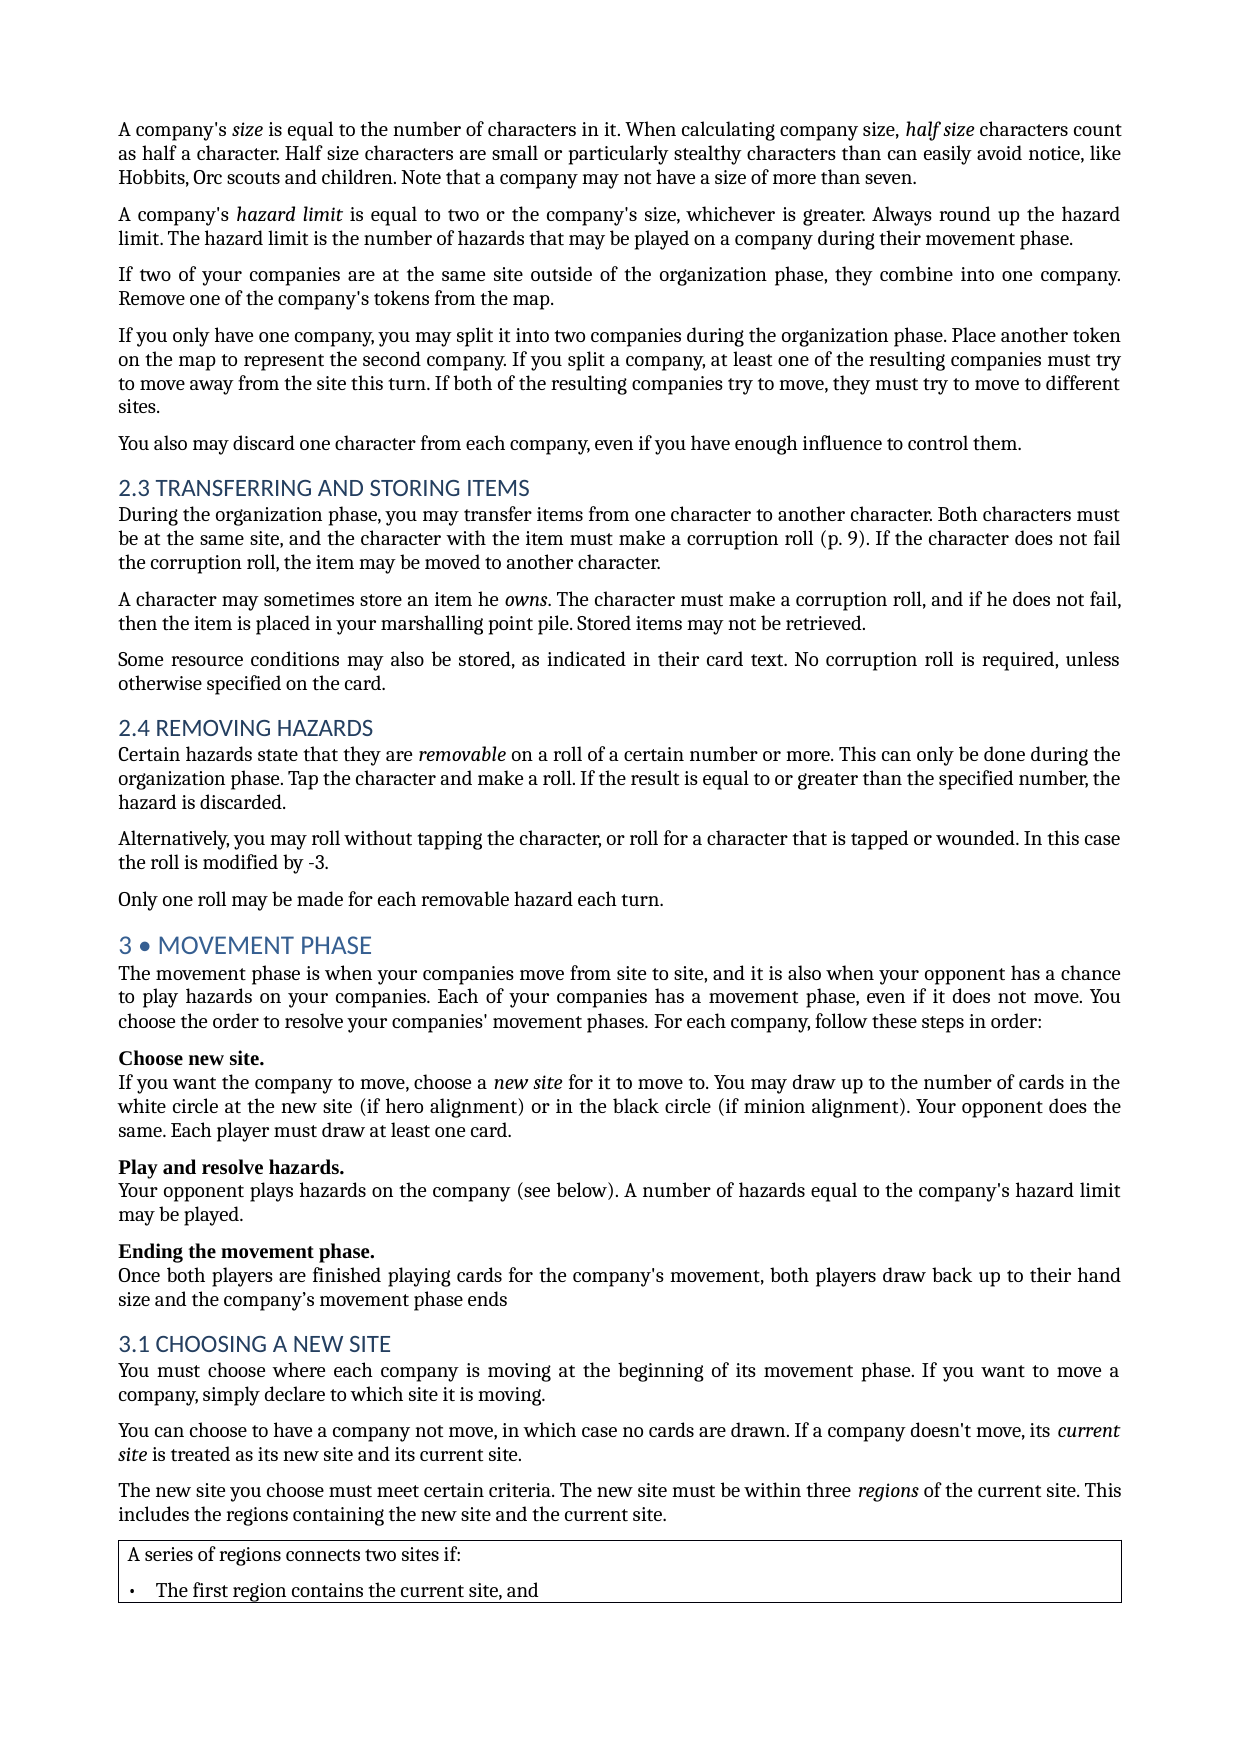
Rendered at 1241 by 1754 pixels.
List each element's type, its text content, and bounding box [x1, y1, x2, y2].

text You must choose where each company is moving at the beginning of its movement phase. If you want to move a company, simply declare to which site it is moving. [118, 1358, 1122, 1406]
text Alternatively, you may roll without tapping the character, or roll for a character that is tapped or wounded. In this case the roll is modified by -3. [118, 827, 1122, 875]
text Choose new site. [118, 1046, 1122, 1070]
text A character may sometimes store an item he owns. The character must make a corruption roll, and if he does not fail, then the item is placed in your marshalling point pile. Stored items may not be retrieved. [118, 587, 1122, 635]
text You also may discard one character from each company, even if you have enough influence to control them. [118, 432, 1122, 456]
text If two of your companies are at the same site outside of the organization phase, they combine into one company. Remove one of the company's tokens from the map. [118, 263, 1122, 311]
text Ending the movement phase. [118, 1239, 1122, 1263]
text Only one roll may be made for each removable hazard each turn. [118, 887, 1122, 911]
text The movement phase is when your companies move from site to site, and it is also when your opponent has a chance to play hazards on your companies. Each of your companies has a movement phase, even if it does not move. You choose the order to resolve your companies' movement phases. For each company, follow these steps in order: [118, 961, 1122, 1034]
text Certain hazards state that they are removable on a roll of a certain number or more. This can only be done during the organization phase. Tap the character and make a roll. If the result is equal to or greater than the specified number, the hazard is discarded. [118, 743, 1122, 814]
text A company's hazard limit is equal to two or the company's size, whichever is greater. Always round up the hazard limit. The hazard limit is the number of hazards that may be played on a company during their movement phase. [118, 202, 1122, 250]
text The new site you choose must meet certain criteria. The new site must be within three regions of the current site. This includes the regions containing the new site and the current site. [118, 1479, 1122, 1527]
text If you want the company to move, choose a new site for it to move to. You may draw up to the number of cards in the white circle at the new site (if hero alignment) or in the black circle (if minion alignment). Your opponent does the same. Each player must draw at least one card. [118, 1070, 1122, 1142]
text Play and resolve hazards. [118, 1155, 1122, 1179]
text You can choose to have a company not move, in which case no cards are drawn. If a company doesn't move, its current site is treated as its new site and its current site. [118, 1419, 1122, 1467]
text Some resource conditions may also be stored, as indicated in their card text. No corruption roll is required, unless otherwise specified on the card. [118, 648, 1122, 696]
subtitle 3 • MOVEMENT PHASE [118, 928, 1122, 961]
subtitle 2.3 TRANSFERRING AND STORING ITEMS [118, 472, 1122, 503]
text A company's size is equal to the number of characters in it. When calculating company size, half size characters count as half a character. Half size characters are small or particularly stealthy characters than can easily avoid notice, like Hobbits, Orc scouts and children. Note that a company may not have a size of more than seven. [118, 118, 1122, 190]
subtitle 3.1 CHOOSING A NEW SITE [118, 1328, 1122, 1358]
text • The first region contains the current site, and [119, 1576, 1121, 1602]
subtitle 2.4 REMOVING HAZARDS [118, 712, 1122, 743]
text If you only have one company, you may split it into two companies during the organization phase. Place another token on the map to represent the second company. If you split a company, at least one of the resulting companies must try to move away from the site this turn. If both of the resulting companies try to move, they must try to move to different sites. [118, 323, 1122, 419]
text Once both players are finished playing cards for the company's movement, both players draw back up to their hand size and the company’s movement phase ends [118, 1263, 1122, 1311]
text During the organization phase, you may transfer items from one character to another character. Both characters must be at the same site, and the character with the item must make a corruption roll (p. 9). If the character does not fail the corruption roll, the item may be moved to another character. [118, 503, 1122, 575]
text Your opponent plays hazards on the company (see below). A number of hazards equal to the company's hazard limit may be played. [118, 1179, 1122, 1227]
text A series of regions connects two sites if: [119, 1541, 1121, 1567]
